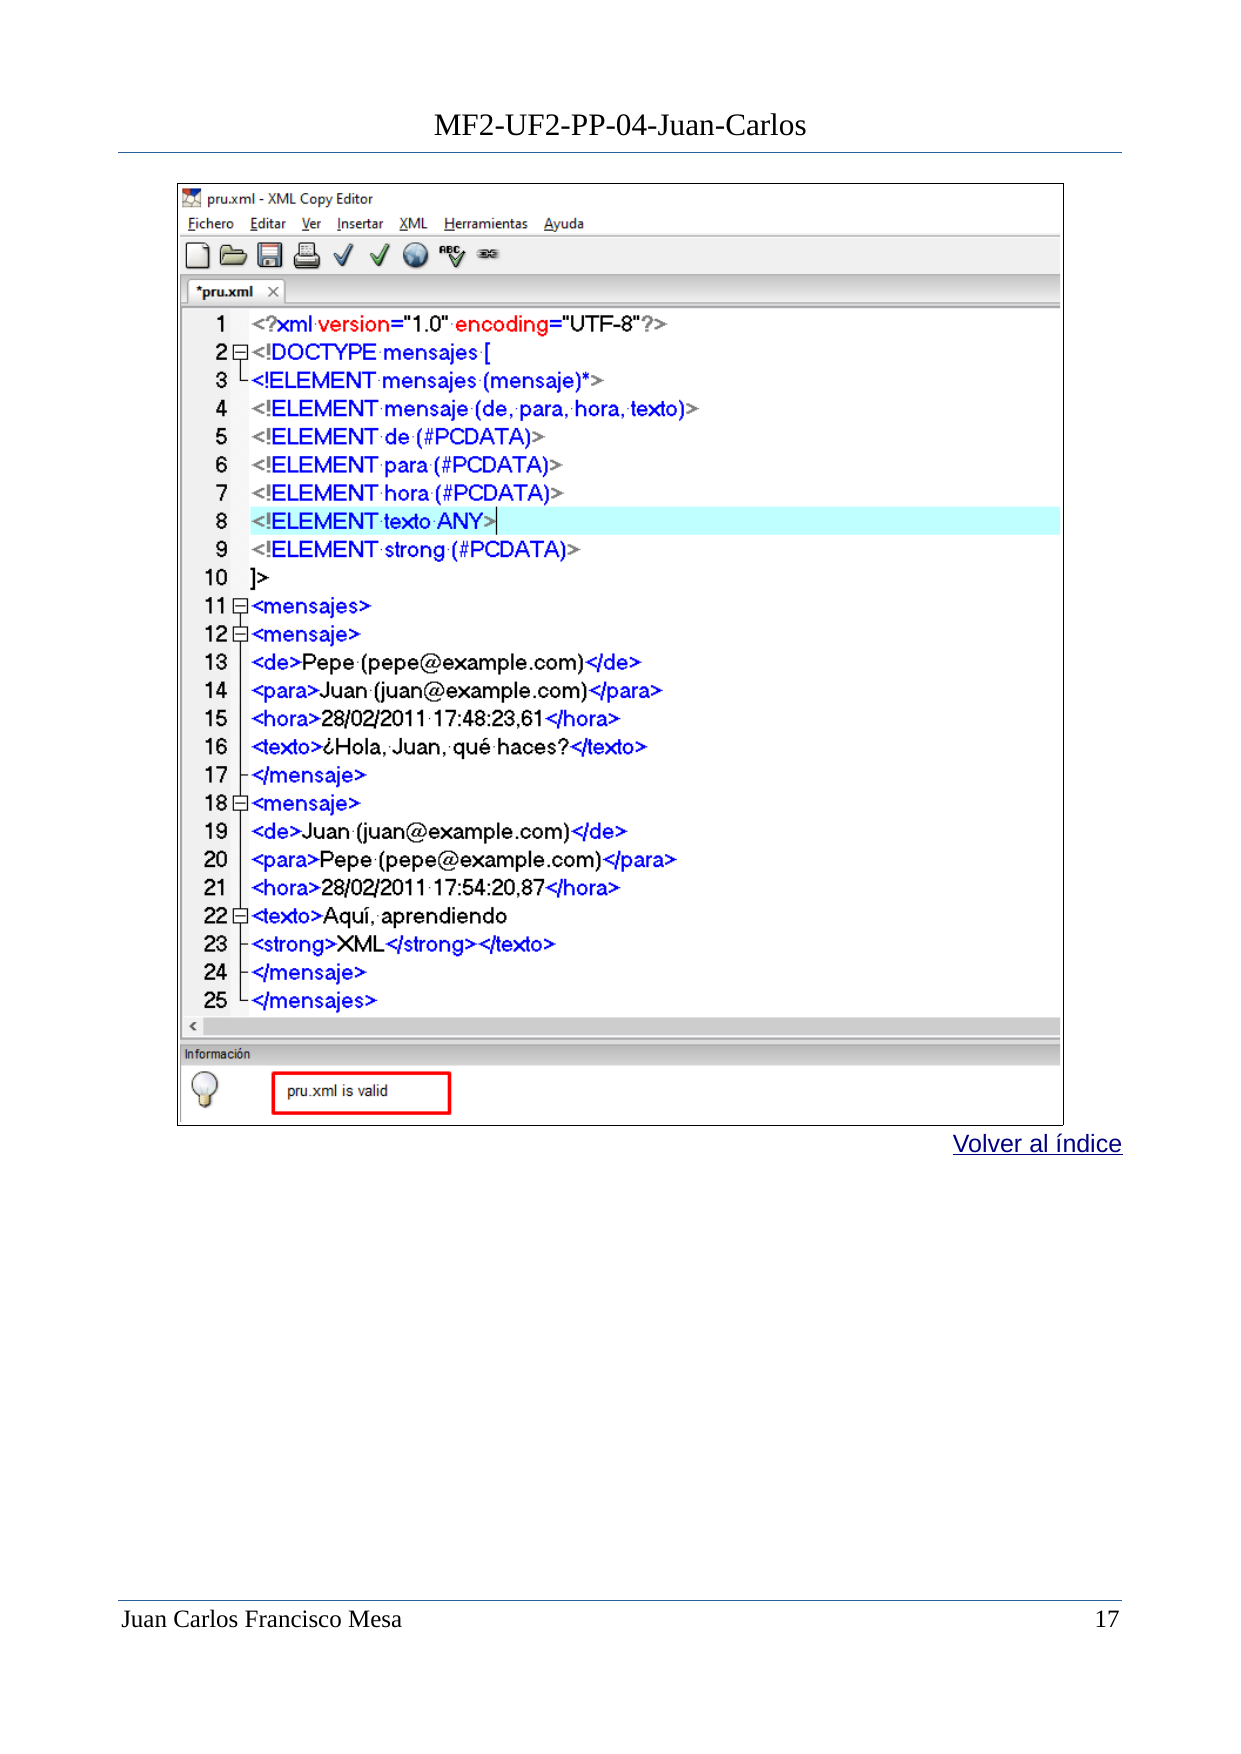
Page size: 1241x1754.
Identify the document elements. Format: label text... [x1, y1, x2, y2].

picture [180, 185, 1060, 1122]
text Volver al índice [118, 183, 1122, 1158]
